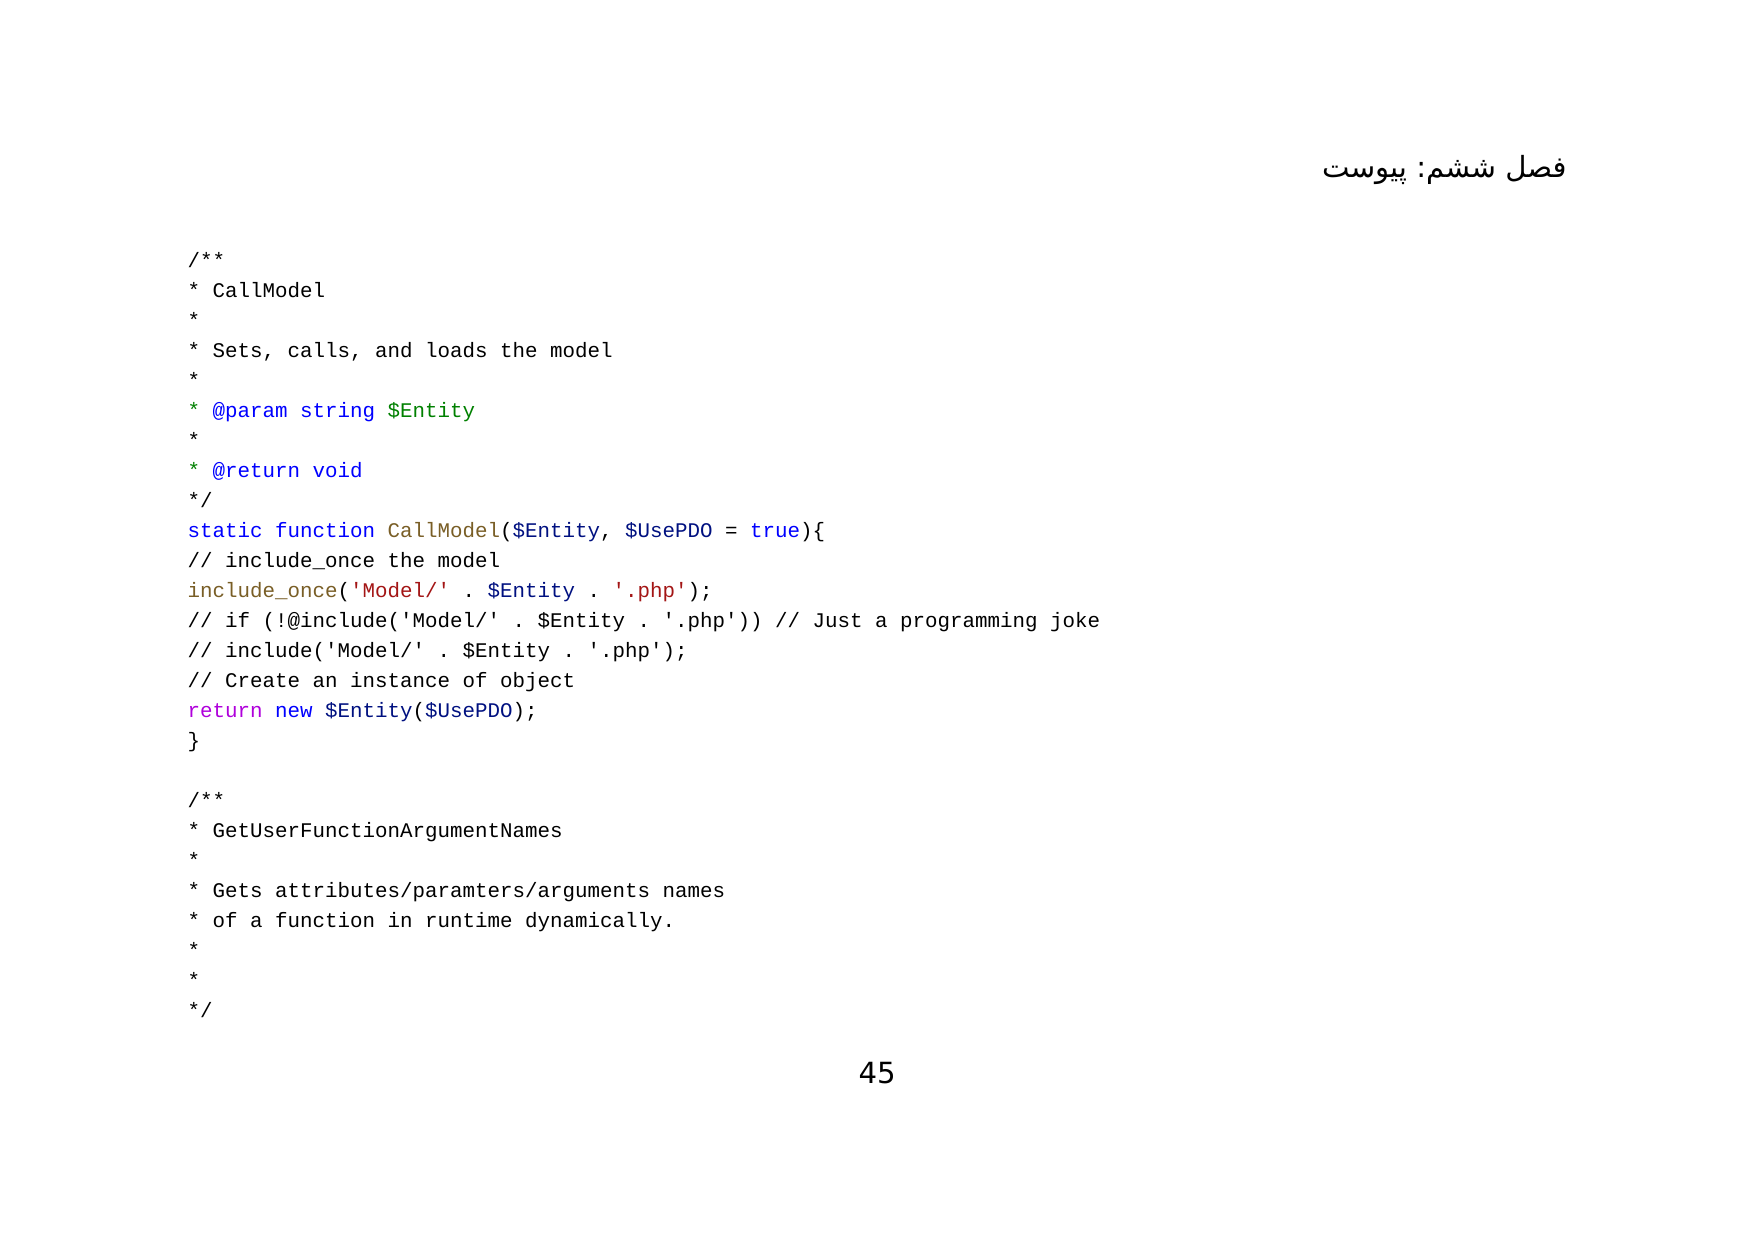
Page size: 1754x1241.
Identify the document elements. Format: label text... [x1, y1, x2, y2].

text // Create an instance of object [187, 664, 1566, 694]
text * Gets attributes/paramters/arguments names [187, 874, 1566, 904]
text * [187, 934, 1566, 964]
text * of a function in runtime dynamically. [187, 904, 1566, 934]
text */ [187, 484, 1566, 514]
text /** [187, 244, 1566, 274]
text * CallModel [187, 274, 1566, 304]
text return new $Entity($UsePDO); [187, 694, 1566, 724]
text * Sets, calls, and loads the model [187, 334, 1566, 364]
text * [187, 964, 1566, 994]
text } [187, 724, 1566, 754]
text // include_once the model [187, 544, 1566, 574]
text */ [187, 994, 1566, 1024]
text include_once('Model/' . $Entity . '.php'); [187, 574, 1566, 604]
text * [187, 304, 1566, 334]
text * @param string $Entity [187, 394, 1566, 424]
text * [187, 364, 1566, 394]
text * [187, 844, 1566, 874]
text * @return void [187, 454, 1566, 484]
text // if (!@include('Model/' . $Entity . '.php')) // Just a programming joke [187, 604, 1566, 634]
text static function CallModel($Entity, $UsePDO = true){ [187, 514, 1566, 544]
text * GetUserFunctionArgumentNames [187, 814, 1566, 844]
text /** [187, 784, 1566, 814]
text * [187, 424, 1566, 454]
text // include('Model/' . $Entity . '.php'); [187, 634, 1566, 664]
